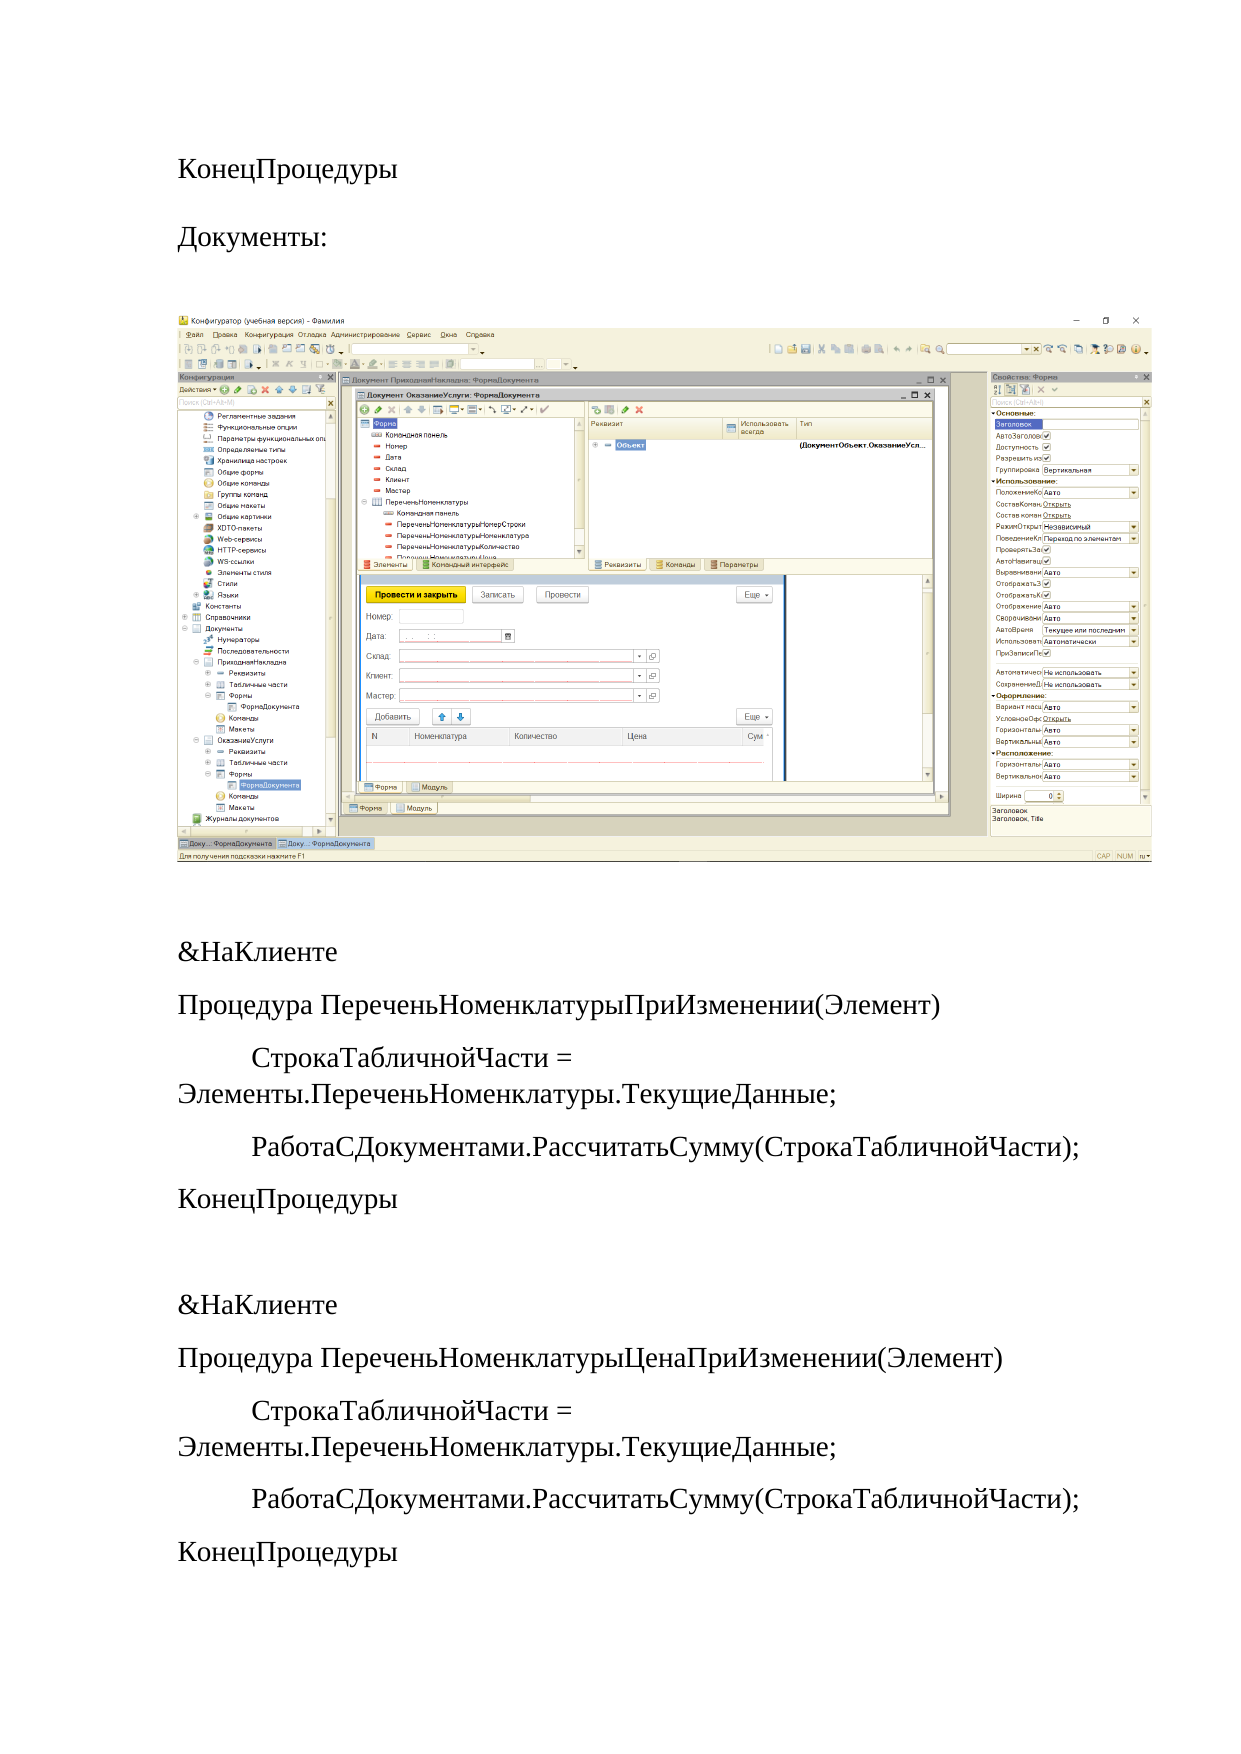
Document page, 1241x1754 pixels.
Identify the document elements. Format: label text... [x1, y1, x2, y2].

picture [177, 313, 1152, 862]
text СтрокаТабличнойЧасти = Элементы.ПереченьНоменклатуры.ТекущиеДанные; [177, 1393, 1152, 1462]
text Процедура ПереченьНоменклатурыПриИзменении(Элемент) [177, 987, 1152, 1020]
text КонецПроцедуры [177, 1181, 1152, 1215]
text СтрокаТабличнойЧасти = Элементы.ПереченьНоменклатуры.ТекущиеДанные; [177, 1040, 1152, 1109]
text &НаКлиенте [177, 1287, 1152, 1321]
text РаботаСДокументами.РассчитатьСумму(СтрокаТабличнойЧасти); [177, 1129, 1152, 1162]
text Процедура ПереченьНоменклатурыЦенаПриИзменении(Элемент) [177, 1340, 1152, 1373]
text Документы: [177, 219, 1152, 252]
text КонецПроцедуры [177, 1534, 1152, 1568]
text РаботаСДокументами.РассчитатьСумму(СтрокаТабличнойЧасти); [177, 1482, 1152, 1515]
text &НаКлиенте [177, 934, 1152, 968]
text КонецПроцедуры [177, 152, 1152, 185]
